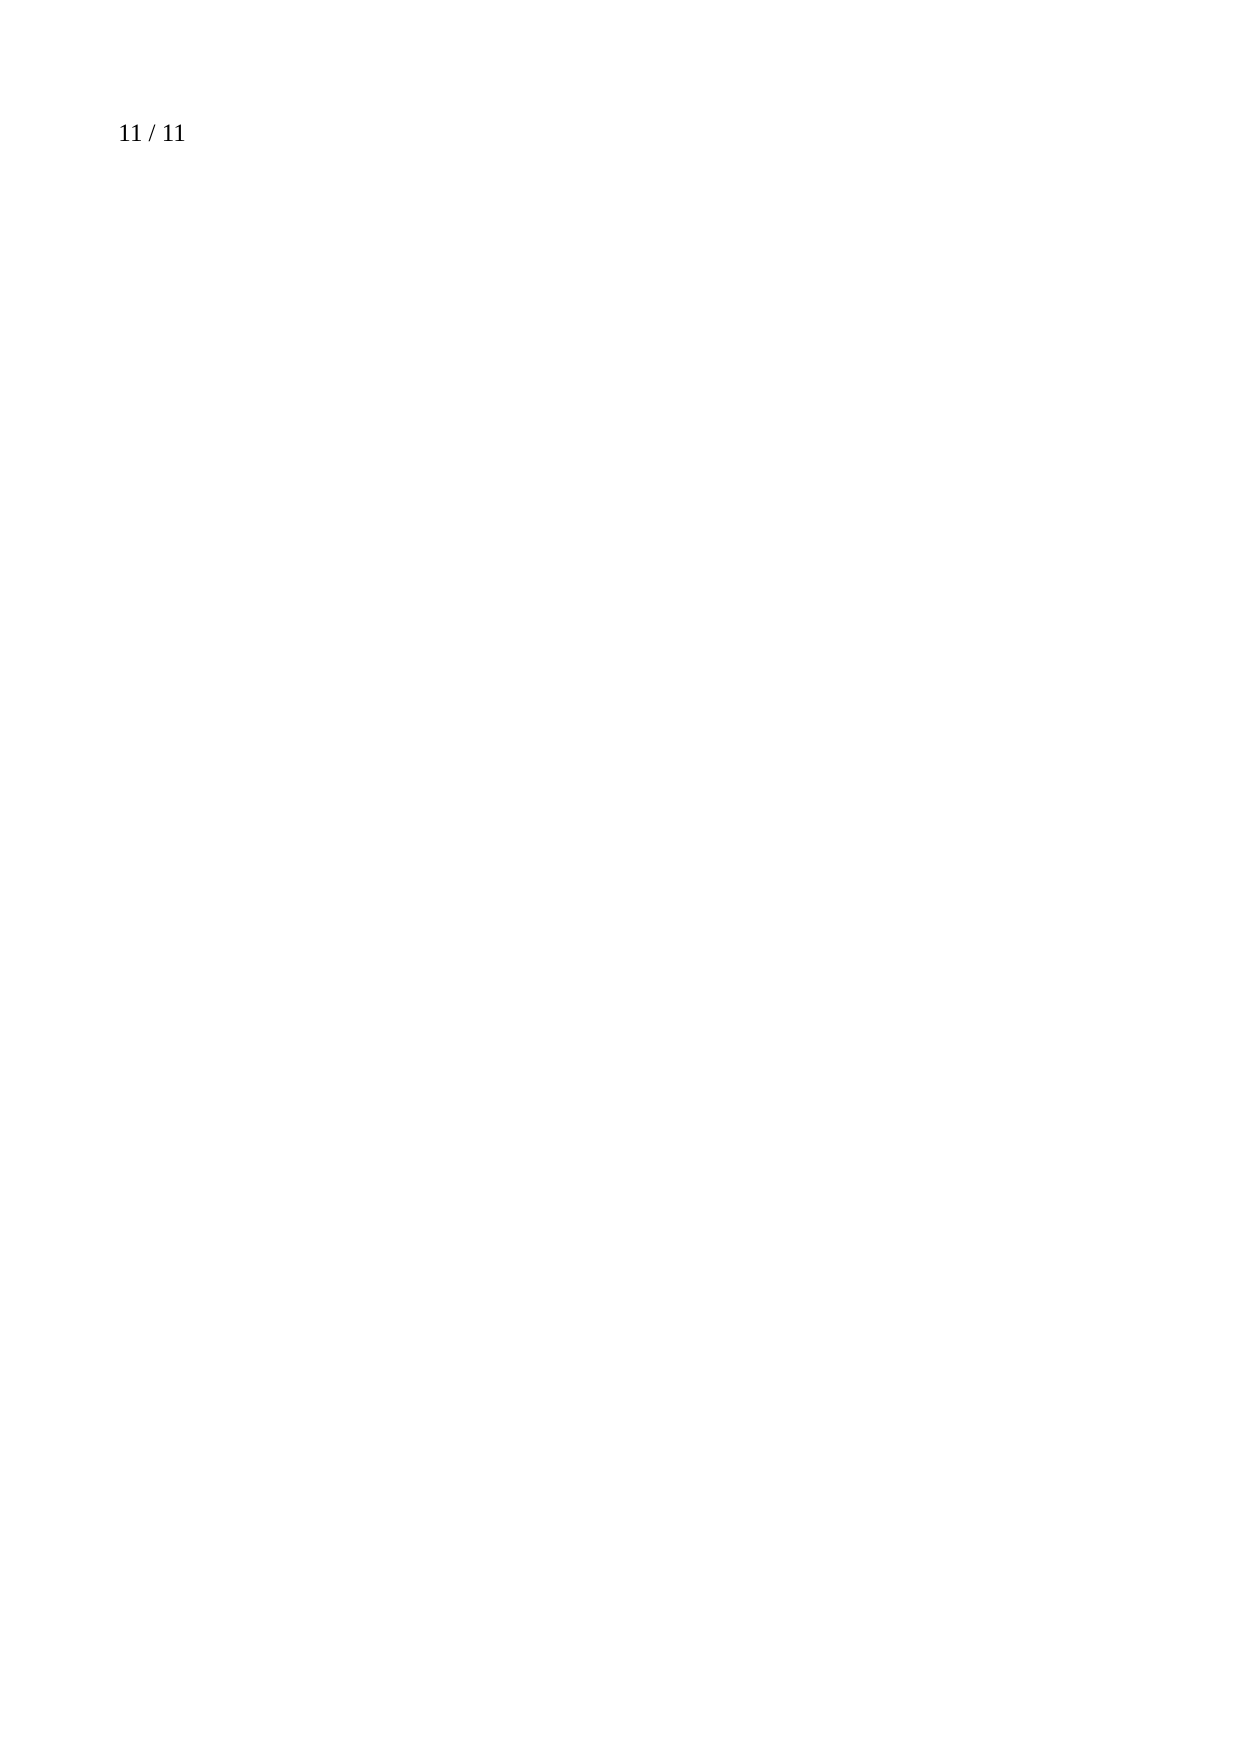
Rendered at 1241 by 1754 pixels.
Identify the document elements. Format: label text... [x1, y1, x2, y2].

text 11 / 11 [118, 118, 1122, 147]
